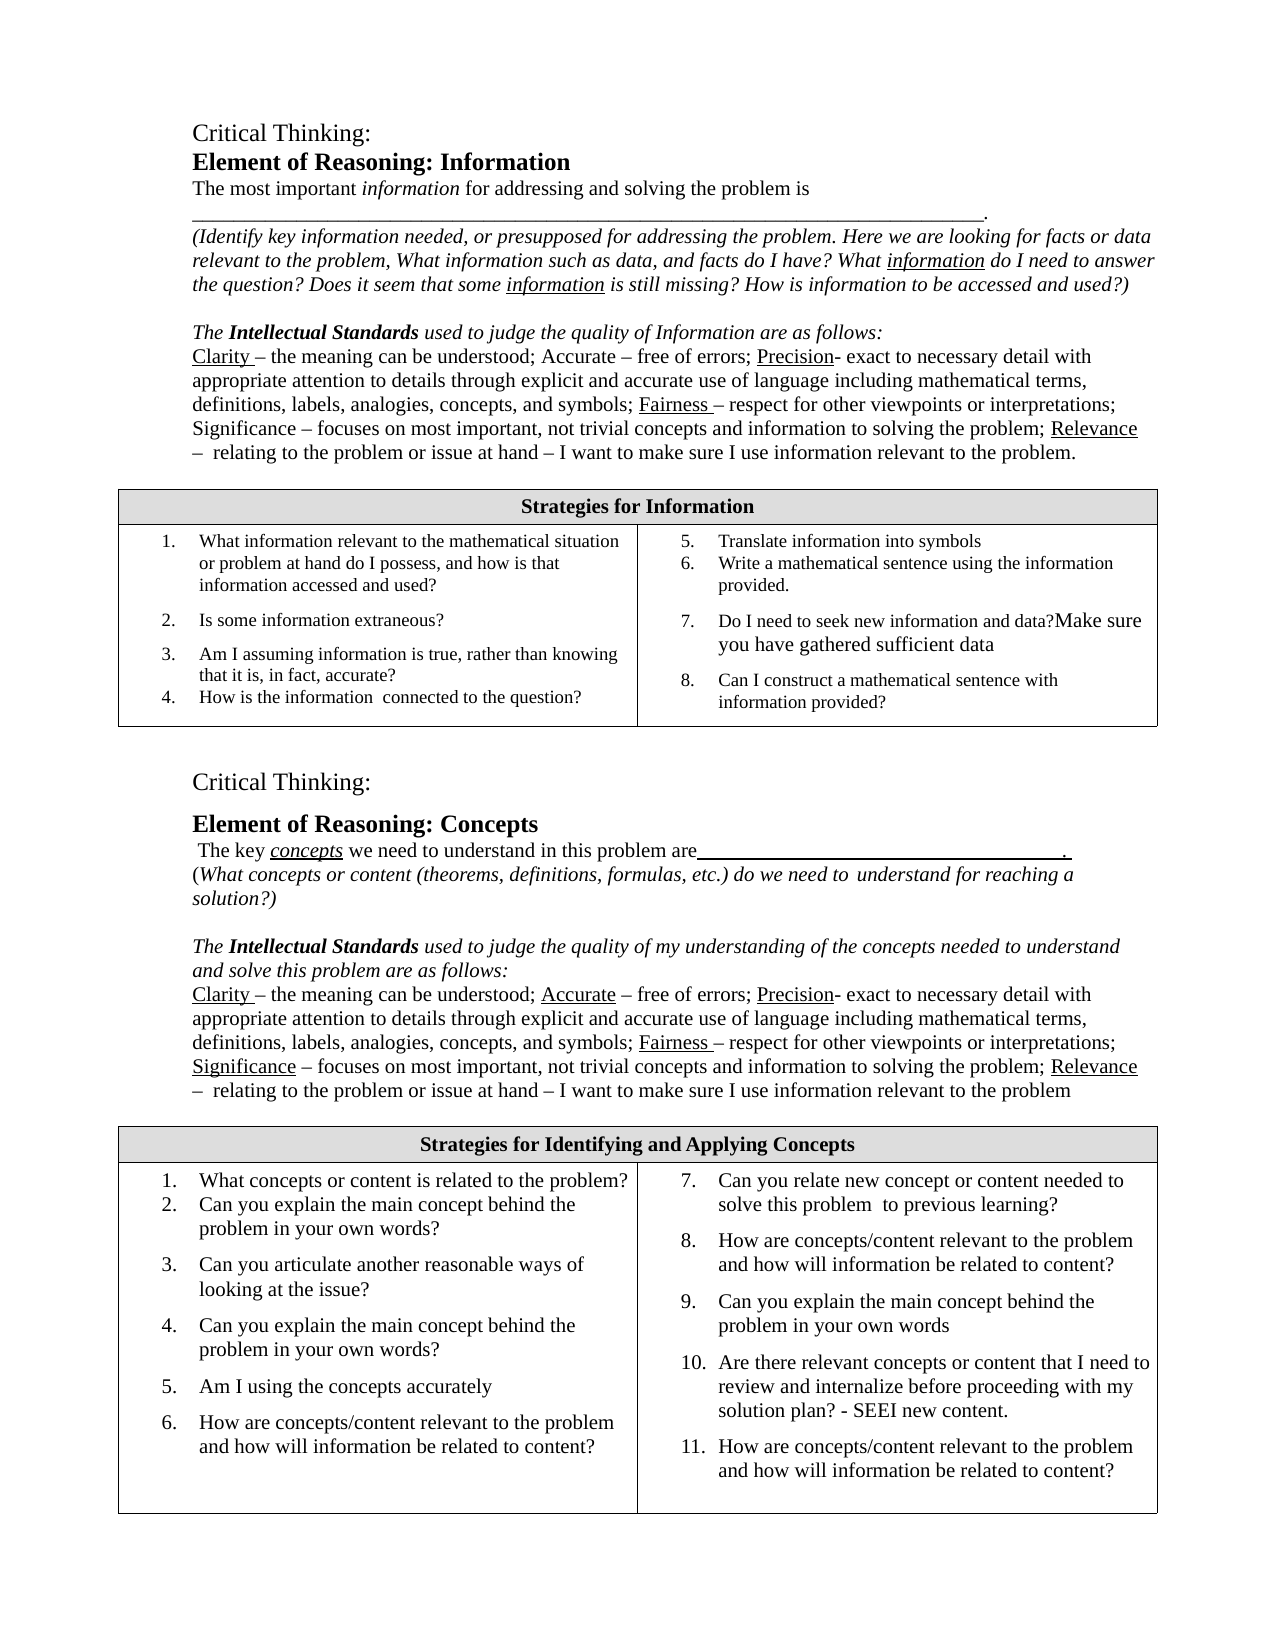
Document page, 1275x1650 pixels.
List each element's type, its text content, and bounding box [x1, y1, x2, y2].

text Clarity – the meaning can be understood; Accurate – free of errors; Precision- exact to necessary detail with appropriate attention to details through explicit and accurate use of language including mathematical terms, definitions, labels, analogies, concepts, and symbols; Fairness – respect for other viewpoints or interpretations; Significance – focuses on most important, not trivial concepts and information to solving the problem; Relevance – relating to the problem or issue at hand – I want to make sure I use information relevant to the problem [118, 982, 1157, 1102]
table_header Strategies for Information [119, 490, 1157, 524]
table_cell Translate information into symbols Write a mathematical sentence using the information provided. Do I need to seek new information and data?Make sure you have gathered sufficient data Can I construct a mathematical sentence with information provided? [638, 525, 1157, 726]
text The Intellectual Standards used to judge the quality of Information are as follows: [118, 320, 1157, 344]
text The Intellectual Standards used to judge the quality of my understanding of the concepts needed to understand and solve this problem are as follows: [118, 934, 1157, 982]
text Element of Reasoning: Information [118, 147, 1157, 176]
table_cell What concepts or content is related to the problem? Can you explain the main concept behind the problem in your own words? Can you articulate another reasonable ways of looking at the issue? Can you explain the main concept behind the problem in your own words? Am I using the concepts accurately How are concepts/content relevant to the problem and how will information be related to content? [119, 1163, 637, 1513]
table_cell What information relevant to the mathematical situation or problem at hand do I possess, and how is that information accessed and used? Is some information extraneous? Am I assuming information is true, rather than knowing that it is, in fact, accurate? How is the information connected to the question? [119, 525, 637, 726]
text Critical Thinking: [118, 767, 1157, 796]
text The most important information for addressing and solving the problem is ____________________________________________________________________________. [118, 176, 1157, 224]
table_header Strategies for Identifying and Applying Concepts [119, 1127, 1157, 1162]
text The key concepts we need to understand in this problem are ______________. [118, 837, 1157, 862]
text (What concepts or content (theorems, definitions, formulas, etc.) do we need to understand for reaching a solution?) [118, 862, 1157, 910]
text Element of Reasoning: Concepts [118, 809, 1157, 837]
text (Identify key information needed, or presupposed for addressing the problem. Here we are looking for facts or data relevant to the problem, What information such as data, and facts do I have? What information do I need to answer the question? Does it seem that some information is still missing? How is information to be accessed and used?) [118, 224, 1157, 296]
table_cell Can you relate new concept or content needed to solve this problem to previous learning? How are concepts/content relevant to the problem and how will information be related to content? Can you explain the main concept behind the problem in your own words Are there relevant concepts or content that I need to review and internalize before proceeding with my solution plan? - SEEI new content. How are concepts/content relevant to the problem and how will information be related to content? [638, 1163, 1157, 1513]
text Critical Thinking: [118, 118, 1157, 147]
text Clarity – the meaning can be understood; Accurate – free of errors; Precision- exact to necessary detail with appropriate attention to details through explicit and accurate use of language including mathematical terms, definitions, labels, analogies, concepts, and symbols; Fairness – respect for other viewpoints or interpretations; Significance – focuses on most important, not trivial concepts and information to solving the problem; Relevance – relating to the problem or issue at hand – I want to make sure I use information relevant to the problem. [118, 344, 1157, 464]
